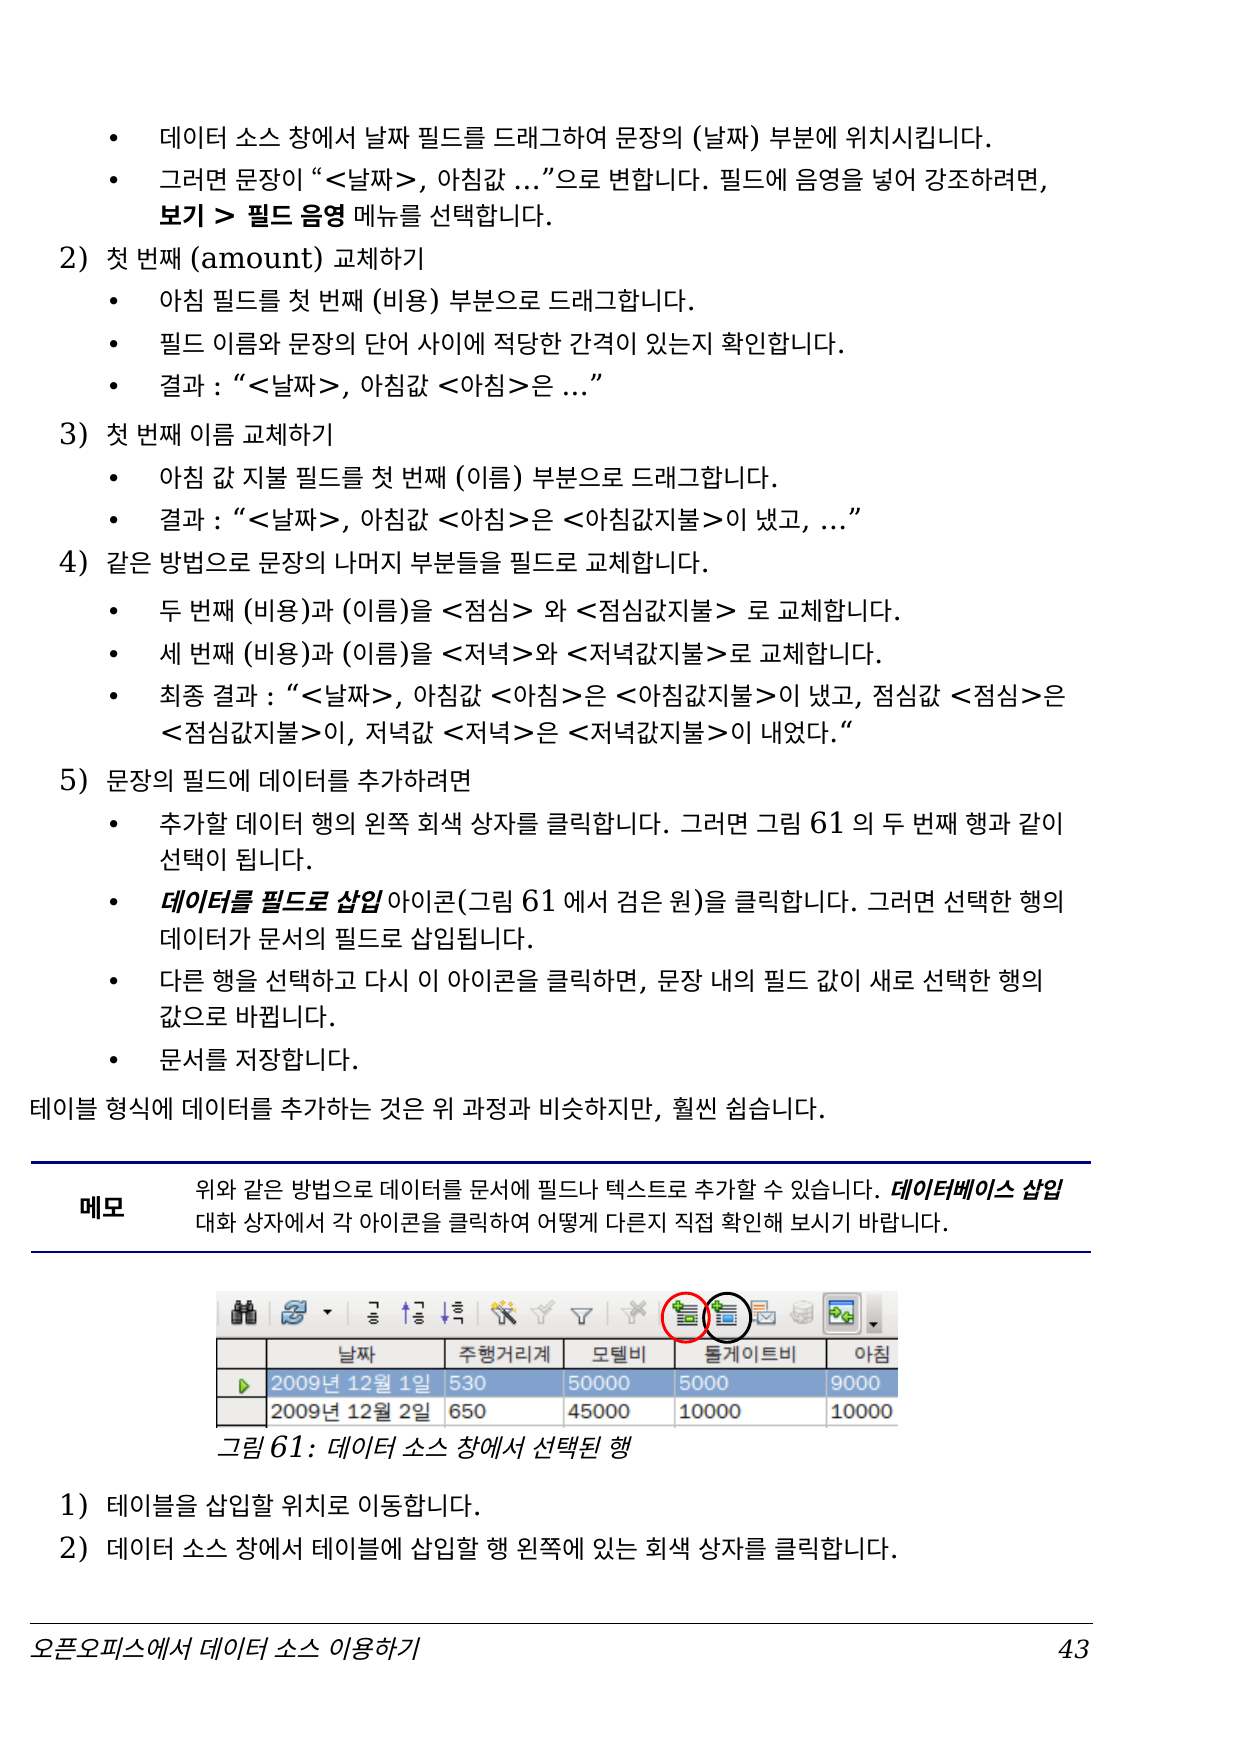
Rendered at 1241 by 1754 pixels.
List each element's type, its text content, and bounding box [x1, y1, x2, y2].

list 결과 : “<날짜>, 아침값 <아침>은 ...” [106, 367, 1093, 403]
list 그러면 문장이 “<날짜>, 아침값 ...”으로 변합니다. 필드에 음영을 넣어 강조하려면, 보기 > 필드 음영 메뉴를 선택합니다. [106, 161, 1093, 233]
table_header 메모 [31, 1164, 174, 1251]
list 데이터 소스 창에서 날짜 필드를 드래그하여 문장의 (날짜) 부분에 위치시킵니다. [106, 118, 1093, 154]
list 최종 결과 : “<날짜>, 아침값 <아침>은 <아침값지불>이 냈고, 점심값 <점심>은 <점심값지불>이, 저녁값 <저녁>은 <저녁값지불>이 내었다.“ [106, 677, 1093, 749]
text 테이블 형식에 데이터를 추가하는 것은 위 과정과 비슷하지만, 훨씬 쉽습니다. [29, 1089, 1093, 1125]
list 세 번째 (비용)과 (이름)을 <저녁>와 <저녁값지불>로 교체합니다. [106, 634, 1093, 671]
list 필드 이름와 문장의 단어 사이에 적당한 간격이 있는지 확인합니다. [106, 324, 1093, 361]
list 문서를 저장합니다. [106, 1040, 1093, 1077]
list 첫 번째 (amount) 교체하기 [88, 239, 1093, 276]
list 결과 : “<날짜>, 아침값 <아침>은 <아침값지불>이 냈고, ...” [106, 501, 1093, 537]
list 첫 번째 이름 교체하기 [88, 416, 1093, 452]
list 아침 필드를 첫 번째 (비용) 부분으로 드래그합니다. [106, 282, 1093, 318]
text 그림 61: 데이터 소스 창에서 선택된 행 [216, 1428, 906, 1464]
list 같은 방법으로 문장의 나머지 부분들을 필드로 교체합니다. [88, 543, 1093, 579]
list 데이터 소스 창에서 테이블에 삽입할 행 왼쪽에 있는 회색 상자를 클릭합니다. [88, 1529, 1093, 1565]
list 테이블을 삽입할 위치로 이동합니다. [88, 1487, 1093, 1523]
picture [216, 1288, 898, 1428]
list 데이터를 필드로 삽입 아이콘(그림 61에서 검은 원)을 클릭합니다. 그러면 선택한 행의 데이터가 문서의 필드로 삽입됩니다. [106, 883, 1093, 955]
list 다른 행을 선택하고 다시 이 아이콘을 클릭하면, 문장 내의 필드 값이 새로 선택한 행의 값으로 바뀝니다. [106, 962, 1093, 1034]
list 추가할 데이터 행의 왼쪽 회색 상자를 클릭합니다. 그러면 그림 61의 두 번째 행과 같이 선택이 됩니다. [106, 804, 1093, 877]
list 두 번째 (비용)과 (이름)을 <점심> 와 <점심값지불> 로 교체합니다. [106, 592, 1093, 628]
list 문장의 필드에 데이터를 추가하려면 [88, 762, 1093, 798]
table_header 위와 같은 방법으로 데이터를 문서에 필드나 텍스트로 추가할 수 있습니다. 데이터베이스 삽입 대화 상자에서 각 아이콘을 클릭하여 어떻게 다른지 직접 확인해 보시기 바랍니다. [174, 1164, 1091, 1251]
list 아침 값 지불 필드를 첫 번째 (이름) 부분으로 드래그합니다. [106, 458, 1093, 494]
